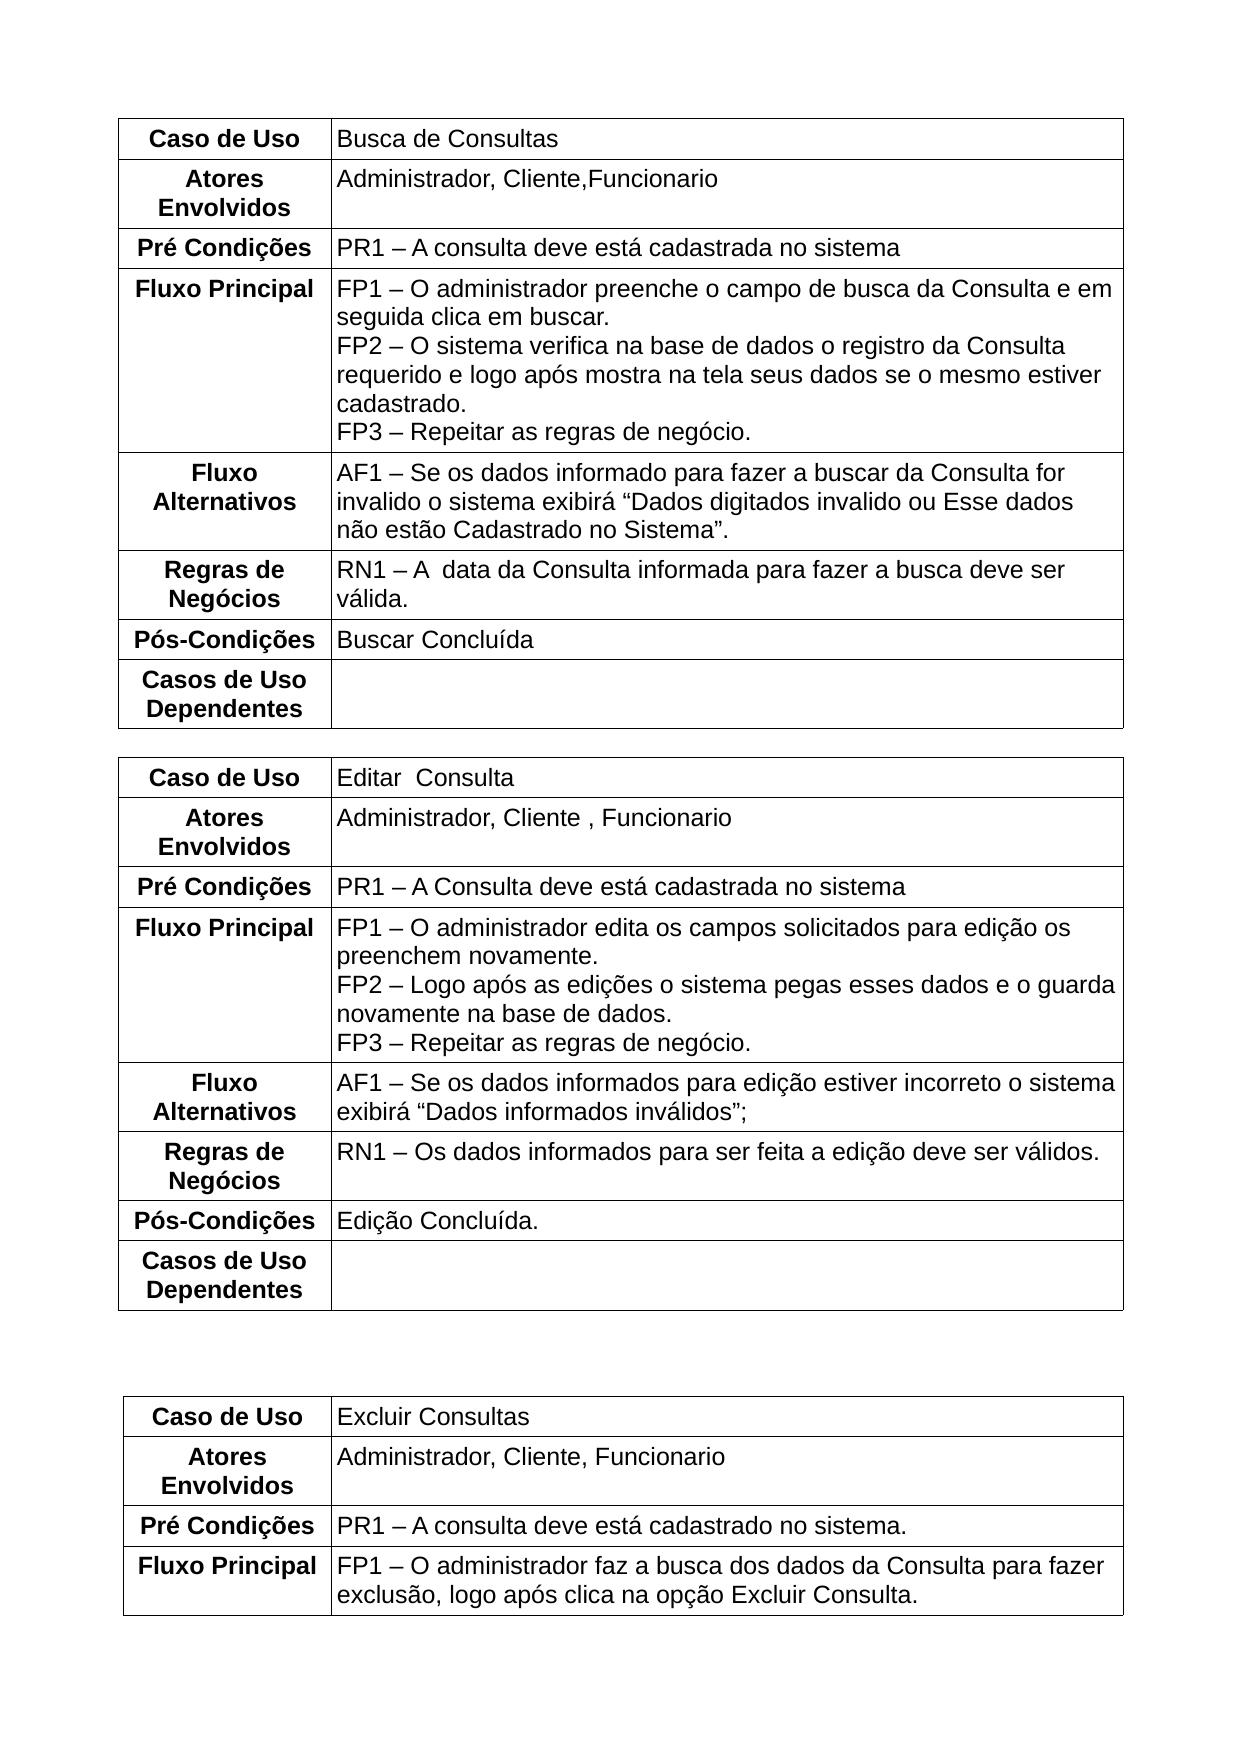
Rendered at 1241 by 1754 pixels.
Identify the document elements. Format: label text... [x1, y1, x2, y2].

table_cell Fluxo Principal [124, 1547, 331, 1614]
table_cell FP1 – O administrador preenche o campo de busca da Consulta e em seguida clica em buscar. FP2 – O sistema verifica na base de dados o registro da Consulta requerido e logo após mostra na tela seus dados se o mesmo estiver cadastrado. FP3 – Repeitar as regras de negócio. [332, 269, 1123, 452]
table_cell Pré Condições [119, 229, 331, 268]
table_cell [332, 1241, 1123, 1309]
table_cell PR1 – A Consulta deve está cadastrada no sistema [332, 867, 1123, 907]
table_header Caso de Uso [119, 119, 331, 158]
table_cell Pré Condições [119, 867, 331, 907]
table_header Caso de Uso [119, 758, 331, 797]
table_cell Buscar Concluída [332, 620, 1123, 659]
table_cell Casos de Uso Dependentes [119, 1241, 331, 1309]
table_cell Regras de Negócios [119, 551, 331, 619]
table_header Excluir Consultas [332, 1397, 1123, 1436]
table_cell Edição Concluída. [332, 1201, 1123, 1240]
table_cell Administrador, Cliente, Funcionario [332, 1437, 1123, 1505]
table_cell Atores Envolvidos [119, 160, 331, 227]
table_cell Pós-Condições [119, 620, 331, 659]
table_cell [332, 660, 1123, 728]
table_cell FP1 – O administrador faz a busca dos dados da Consulta para fazer exclusão, logo após clica na opção Excluir Consulta. [332, 1547, 1123, 1614]
table_header Busca de Consultas [332, 119, 1123, 158]
table_cell AF1 – Se os dados informados para edição estiver incorreto o sistema exibirá “Dados informados inválidos”; [332, 1063, 1123, 1131]
table_cell Pós-Condições [119, 1201, 331, 1240]
table_cell Administrador, Cliente,Funcionario [332, 160, 1123, 227]
table_cell FP1 – O administrador edita os campos solicitados para edição os preenchem novamente. FP2 – Logo após as edições o sistema pegas esses dados e o guarda novamente na base de dados. FP3 – Repeitar as regras de negócio. [332, 908, 1123, 1062]
table_cell Fluxo Principal [119, 269, 331, 452]
table_cell AF1 – Se os dados informado para fazer a buscar da Consulta for invalido o sistema exibirá “Dados digitados invalido ou Esse dados não estão Cadastrado no Sistema”. [332, 453, 1123, 550]
table_cell Atores Envolvidos [119, 798, 331, 866]
table_cell Fluxo Alternativos [119, 453, 331, 550]
table_cell PR1 – A consulta deve está cadastrado no sistema. [332, 1506, 1123, 1546]
table_cell Casos de Uso Dependentes [119, 660, 331, 728]
table_cell PR1 – A consulta deve está cadastrada no sistema [332, 229, 1123, 268]
table_cell Regras de Negócios [119, 1132, 331, 1200]
table_cell Fluxo Alternativos [119, 1063, 331, 1131]
table_cell RN1 – Os dados informados para ser feita a edição deve ser válidos. [332, 1132, 1123, 1200]
table_cell RN1 – A data da Consulta informada para fazer a busca deve ser válida. [332, 551, 1123, 619]
table_cell Atores Envolvidos [124, 1437, 331, 1505]
table_cell Fluxo Principal [119, 908, 331, 1062]
table_header Caso de Uso [124, 1397, 331, 1436]
table_cell Pré Condições [124, 1506, 331, 1546]
table_header Editar Consulta [332, 758, 1123, 797]
table_cell Administrador, Cliente , Funcionario [332, 798, 1123, 866]
